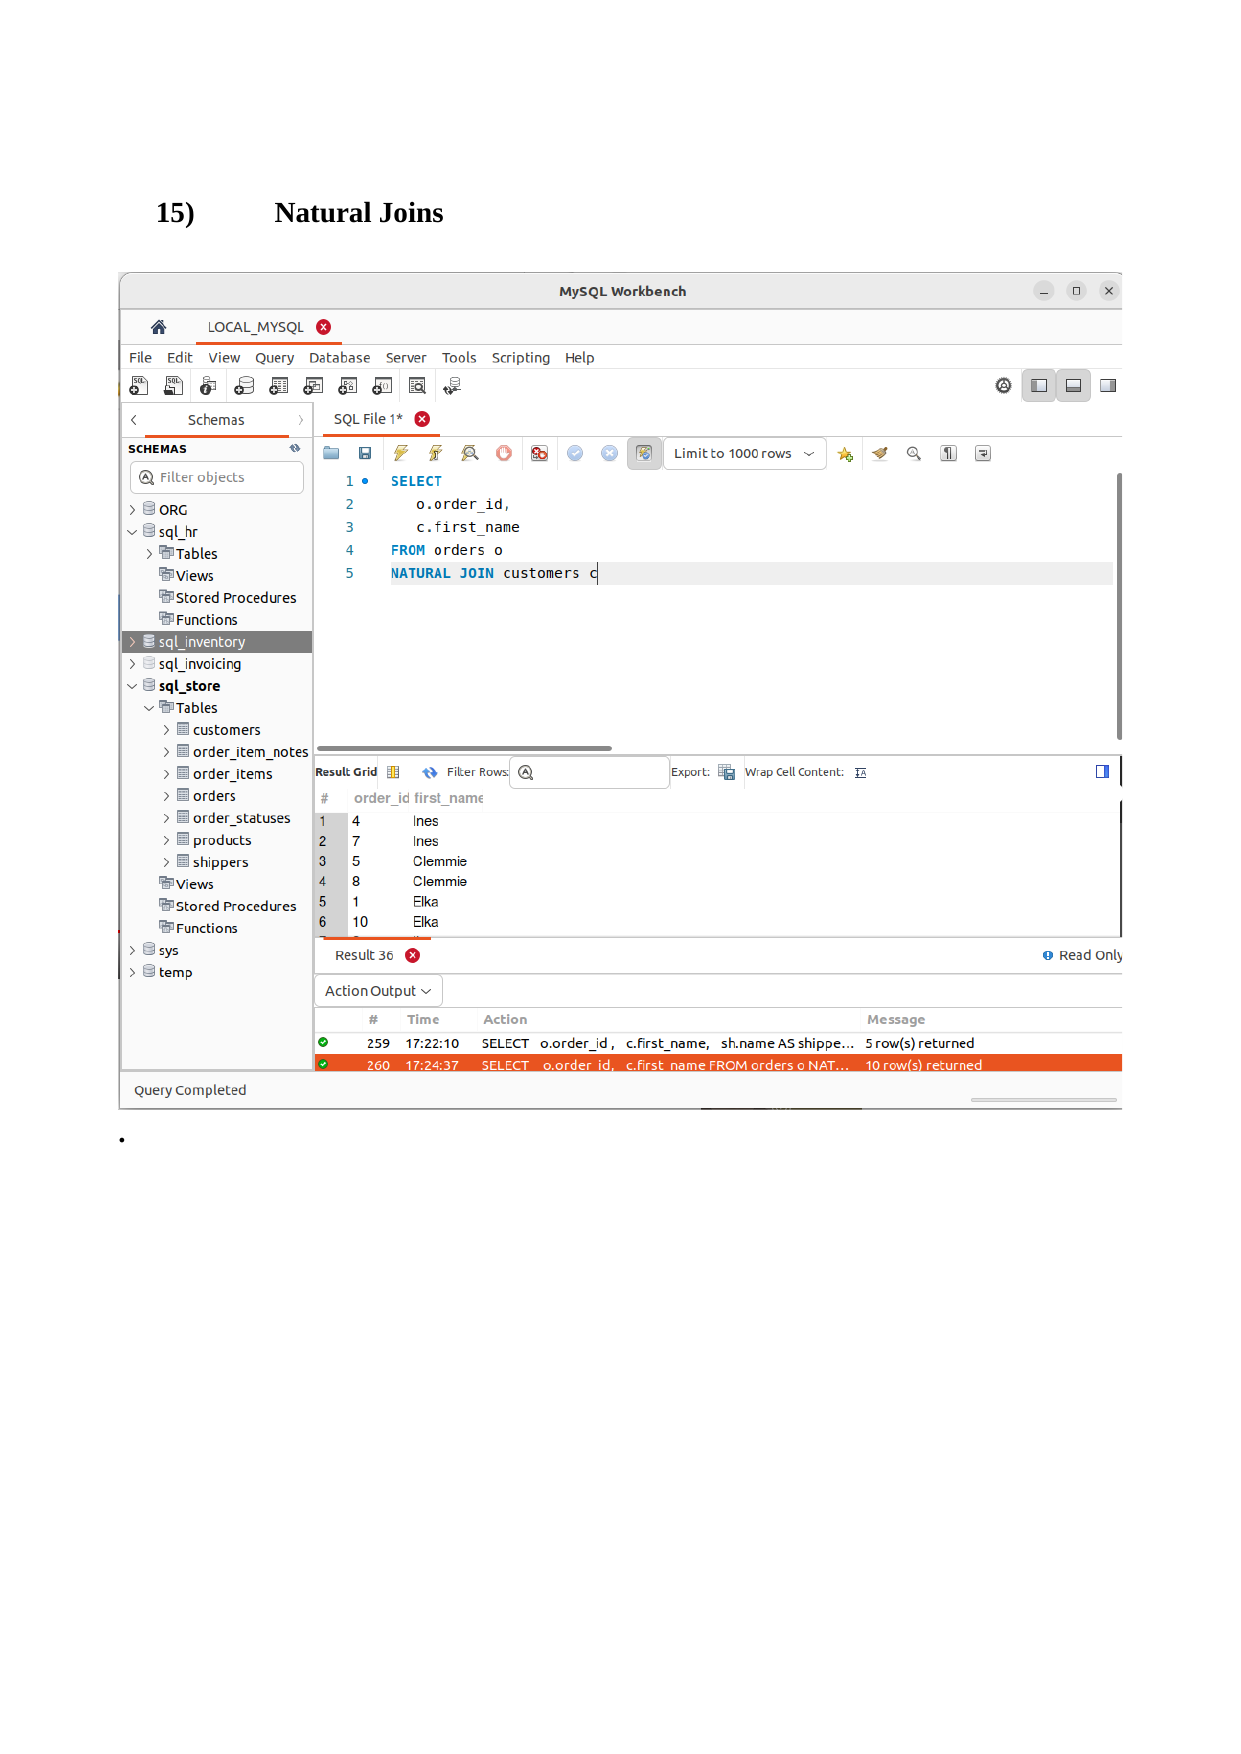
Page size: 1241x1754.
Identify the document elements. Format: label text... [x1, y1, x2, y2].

picture [118, 272, 1123, 1110]
text . [118, 1110, 1122, 1148]
list Natural Joins [156, 195, 1122, 229]
